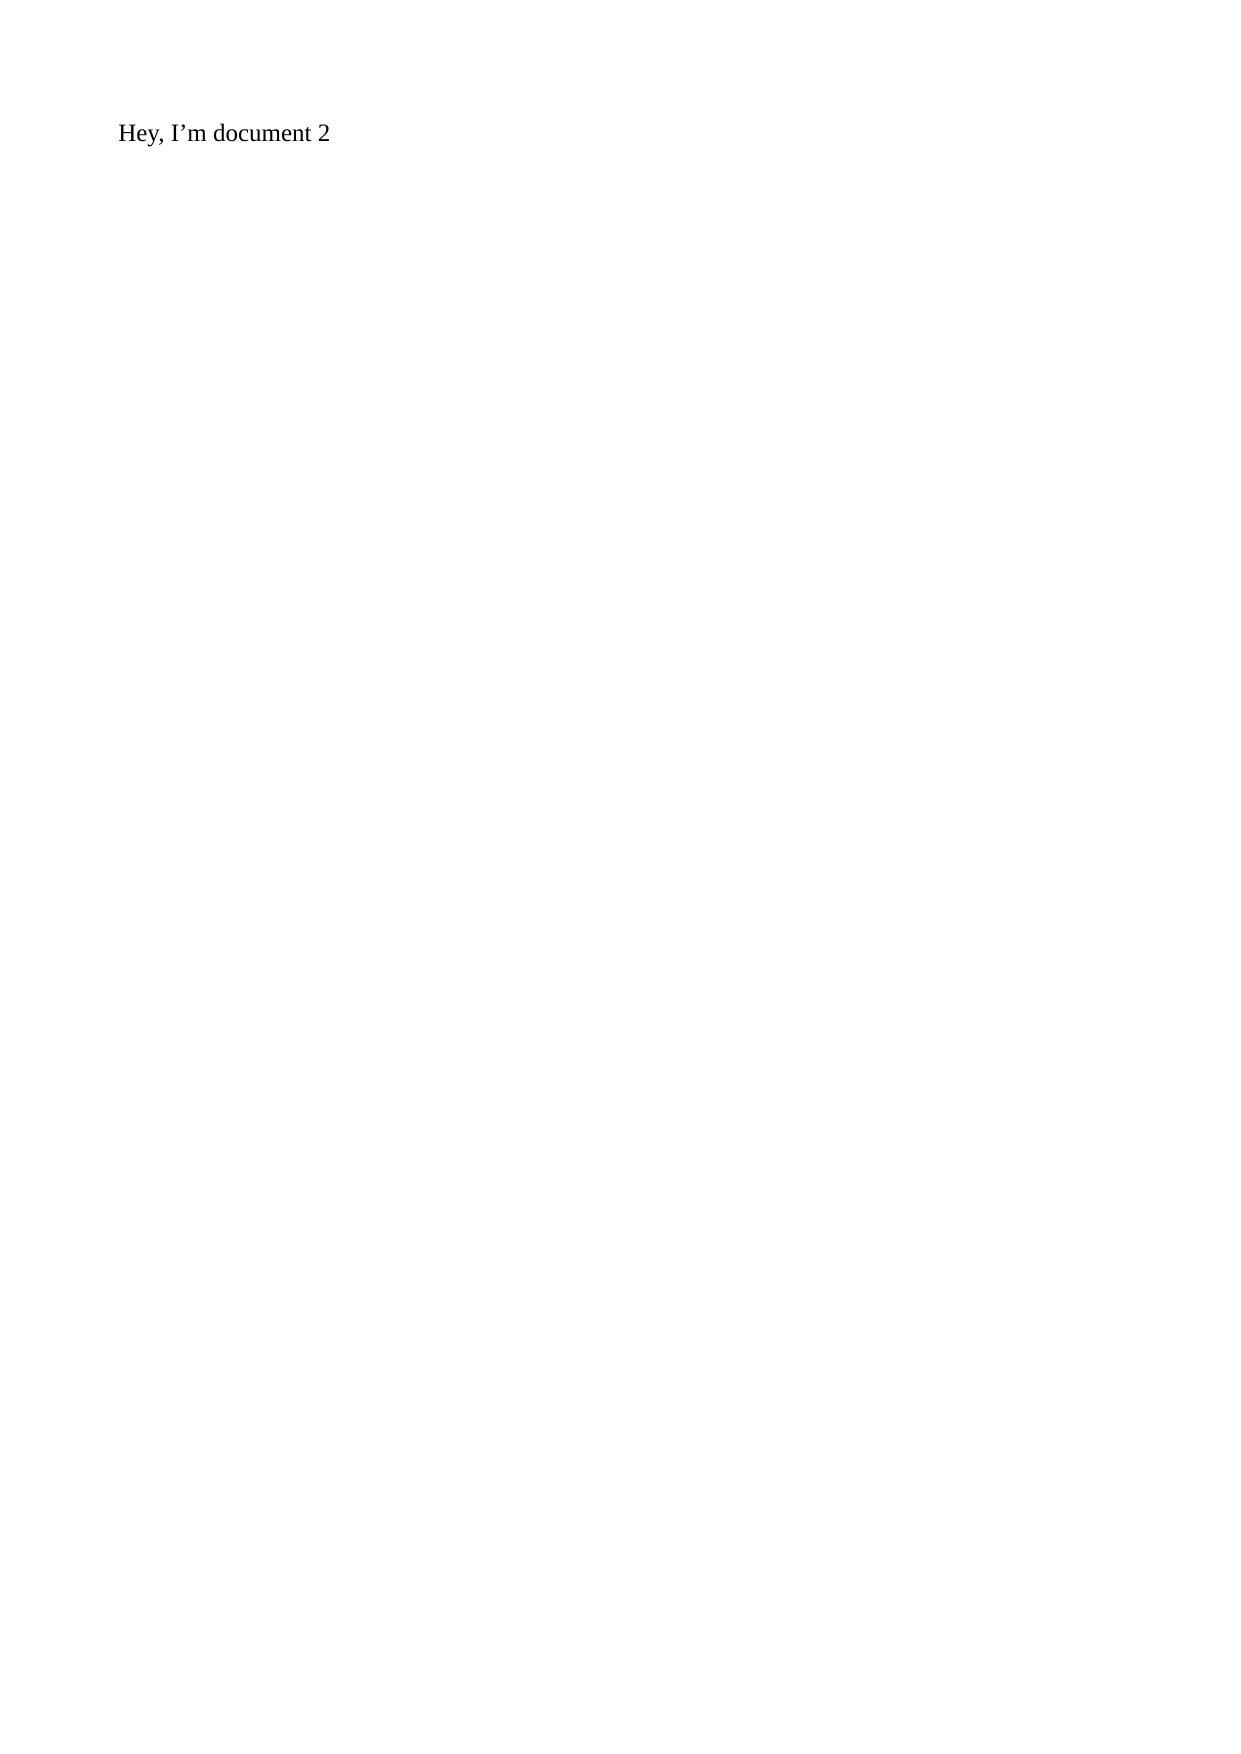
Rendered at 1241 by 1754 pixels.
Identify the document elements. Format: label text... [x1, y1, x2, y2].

text Hey, I’m document 2 [118, 118, 1122, 147]
